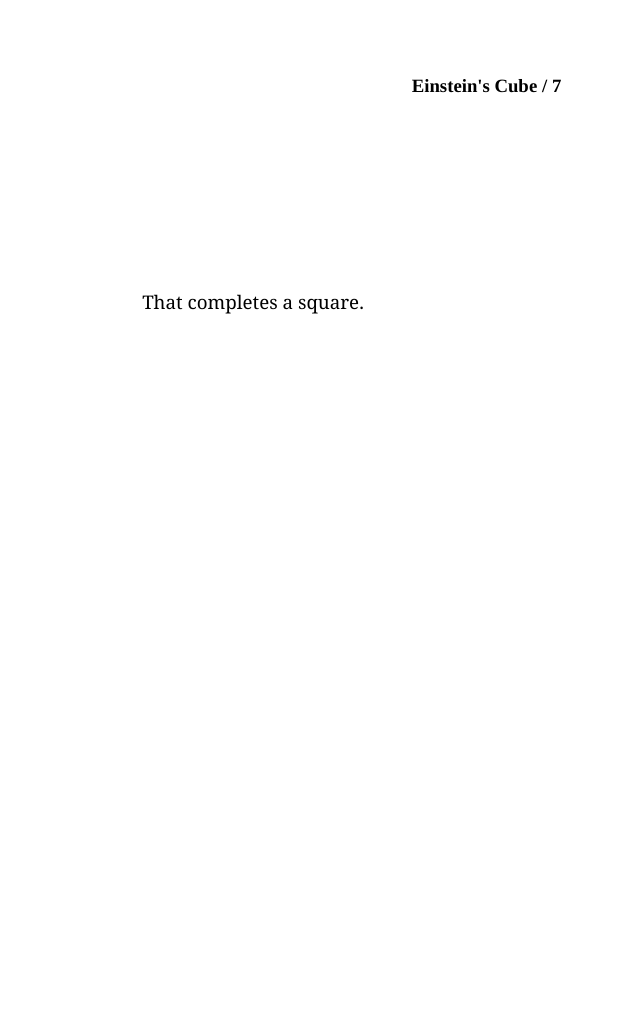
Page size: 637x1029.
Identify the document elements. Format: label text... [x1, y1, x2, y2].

text That completes a square. [112, 289, 561, 315]
